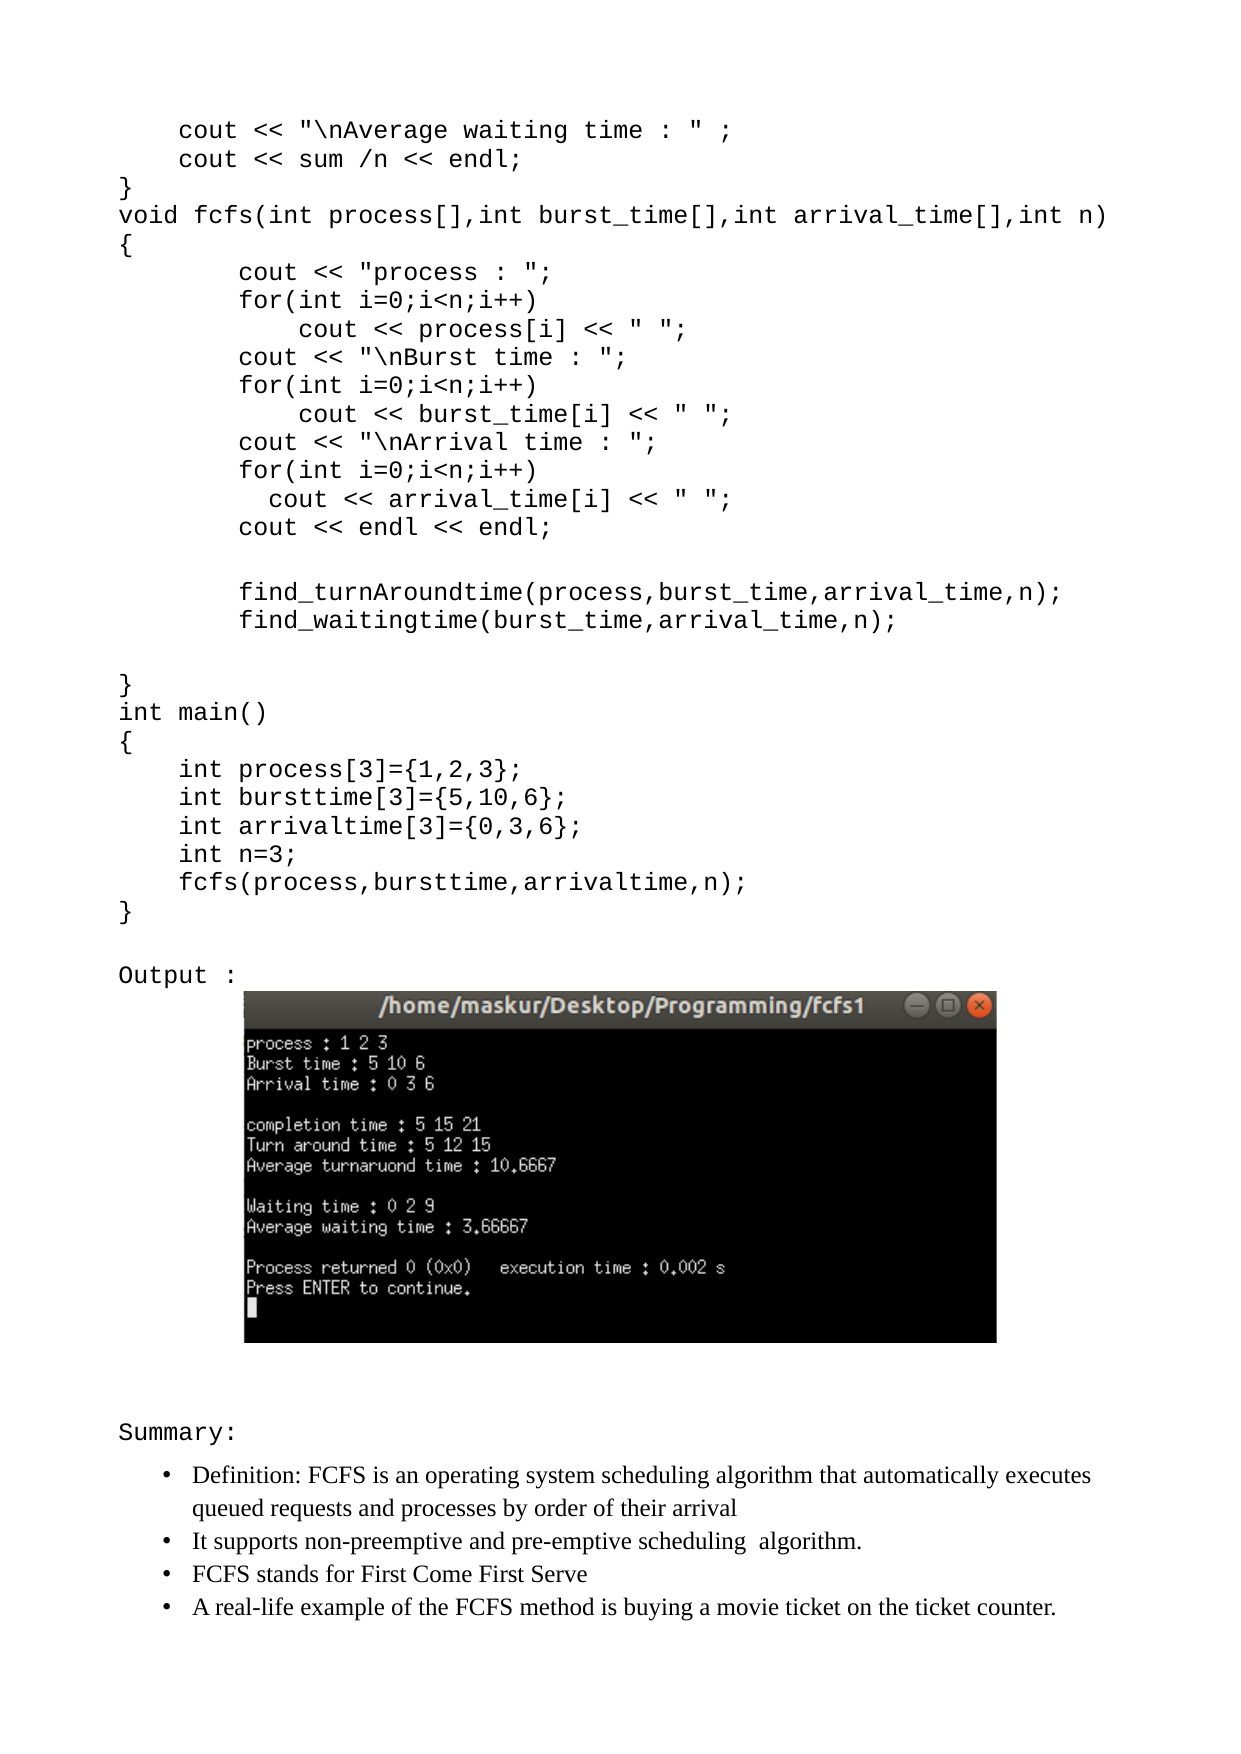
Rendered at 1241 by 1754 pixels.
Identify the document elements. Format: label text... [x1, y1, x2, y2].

text int bursttime[3]={5,10,6}; [118, 785, 1122, 813]
text { [118, 728, 1122, 757]
list FCFS stands for First Come First Serve [162, 1559, 1122, 1588]
text cout << endl << endl; [118, 515, 1122, 543]
list It supports non-preemptive and pre-emptive scheduling algorithm. [162, 1526, 1122, 1555]
text for(int i=0;i<n;i++) [118, 458, 1122, 486]
text Output : [118, 963, 1122, 991]
text fcfs(process,bursttime,arrivaltime,n); [118, 870, 1122, 898]
text { [118, 231, 1122, 260]
text } [118, 175, 1122, 203]
text cout << sum /n << endl; [118, 146, 1122, 175]
text cout << "process : "; [118, 260, 1122, 288]
list A real-life example of the FCFS method is buying a movie ticket on the ticket counter. [162, 1592, 1122, 1621]
text cout << "\nArrival time : "; [118, 430, 1122, 458]
subtitle Summary: [118, 1419, 1122, 1448]
text cout << process[i] << " "; [118, 316, 1122, 345]
text cout << "\nAverage waiting time : " ; [118, 118, 1122, 146]
picture [243, 991, 997, 1343]
text void fcfs(int process[],int burst_time[],int arrival_time[],int n) [118, 203, 1122, 231]
text cout << arrival_time[i] << " "; [118, 486, 1122, 515]
text cout << "\nBurst time : "; [118, 345, 1122, 373]
text int arrivaltime[3]={0,3,6}; [118, 813, 1122, 842]
text for(int i=0;i<n;i++) [118, 373, 1122, 401]
text int main() [118, 700, 1122, 728]
text } [118, 898, 1122, 927]
text int process[3]={1,2,3}; [118, 757, 1122, 785]
text cout << burst_time[i] << " "; [118, 401, 1122, 430]
text int n=3; [118, 842, 1122, 870]
text for(int i=0;i<n;i++) [118, 288, 1122, 316]
text find_waitingtime(burst_time,arrival_time,n); [118, 607, 1122, 636]
list Definition: FCFS is an operating system scheduling algorithm that automatically executes queued requests and processes by order of their arrival [162, 1460, 1122, 1522]
text find_turnAroundtime(process,burst_time,arrival_time,n); [118, 579, 1122, 607]
text } [118, 672, 1122, 700]
